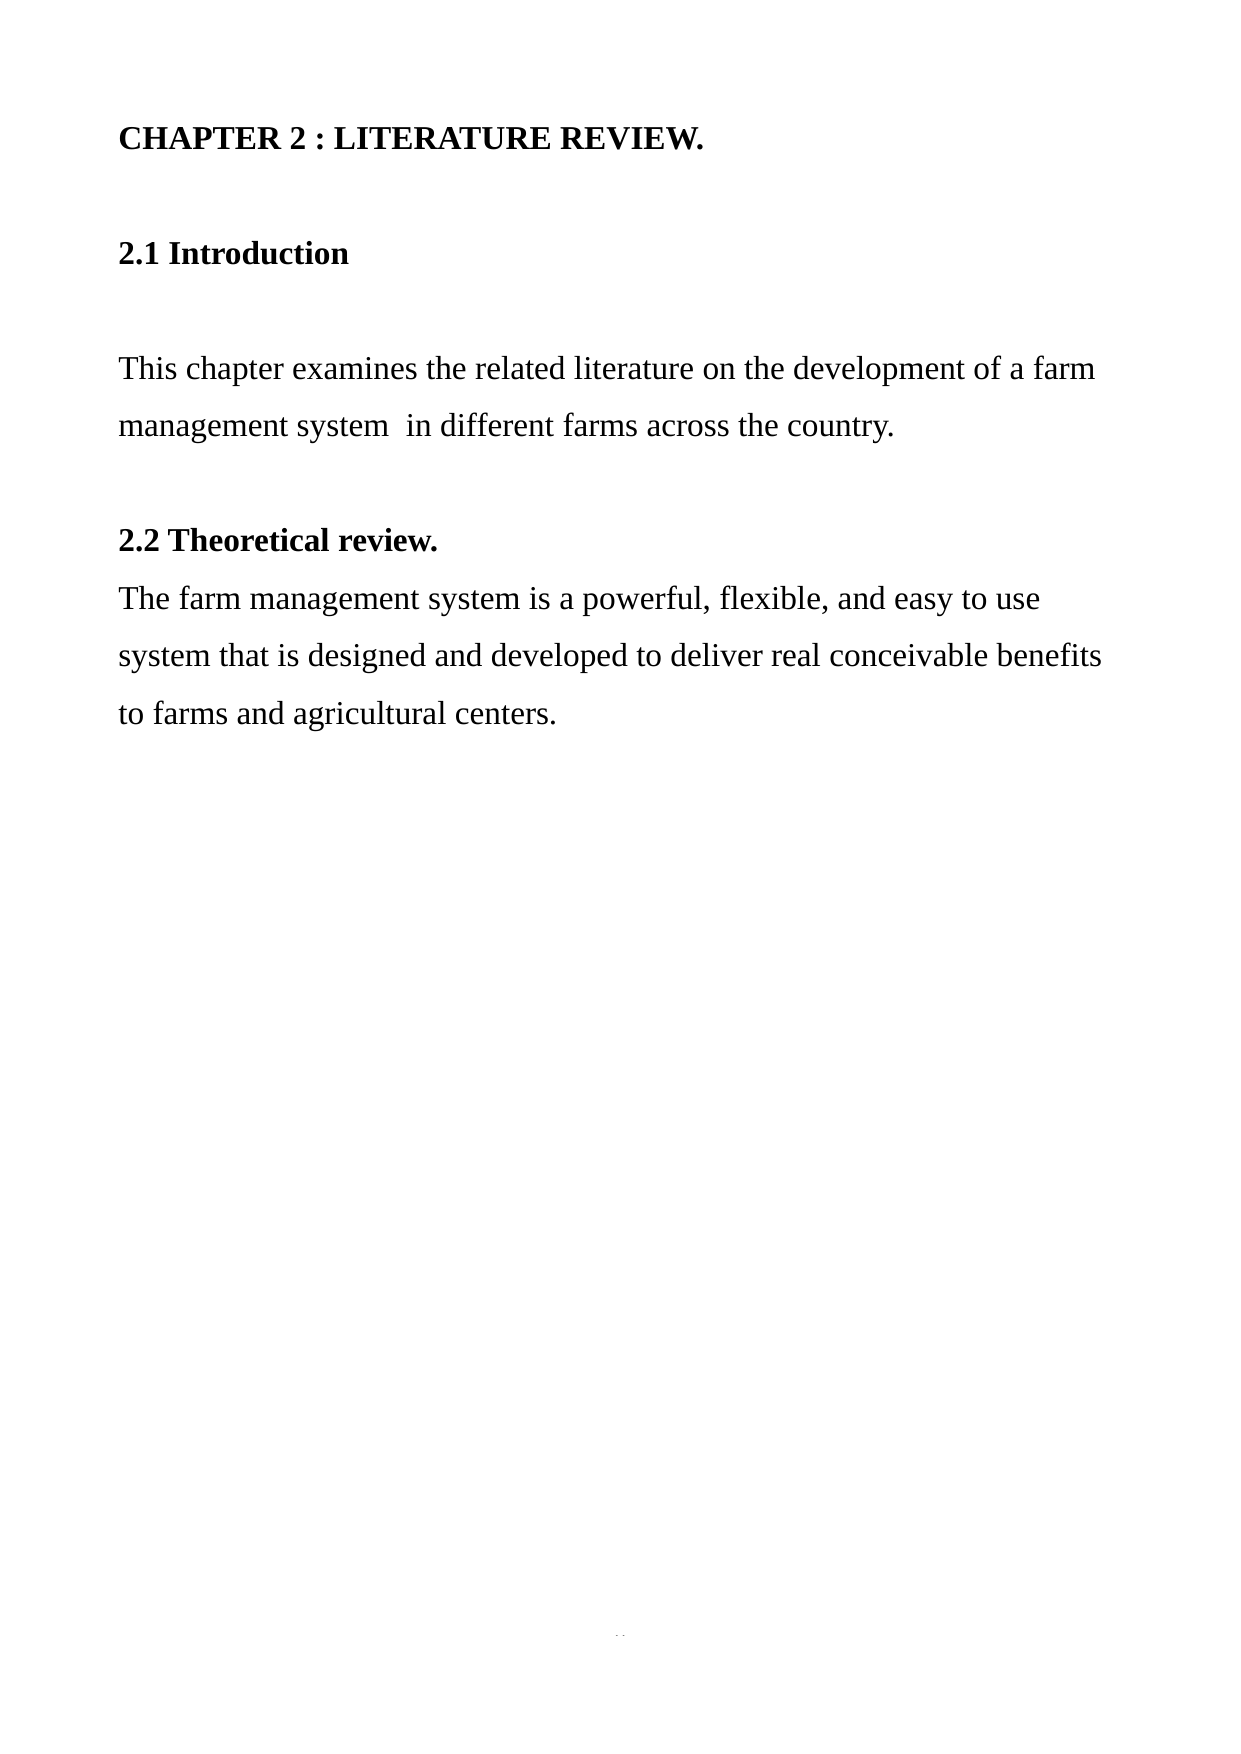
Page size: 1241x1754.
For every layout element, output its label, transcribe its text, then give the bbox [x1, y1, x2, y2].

text 2.2 Theoretical review. [118, 521, 1122, 559]
text 2.1 Introduction [118, 233, 1122, 271]
text This chapter examines the related literature on the development of a farm management system in different farms across the country. [118, 348, 1122, 444]
text The farm management system is a powerful, flexible, and easy to use system that is designed and developed to deliver real conceivable benefits to farms and agricultural centers. [118, 578, 1122, 731]
text CHAPTER 2 : LITERATURE REVIEW. [118, 118, 1122, 156]
